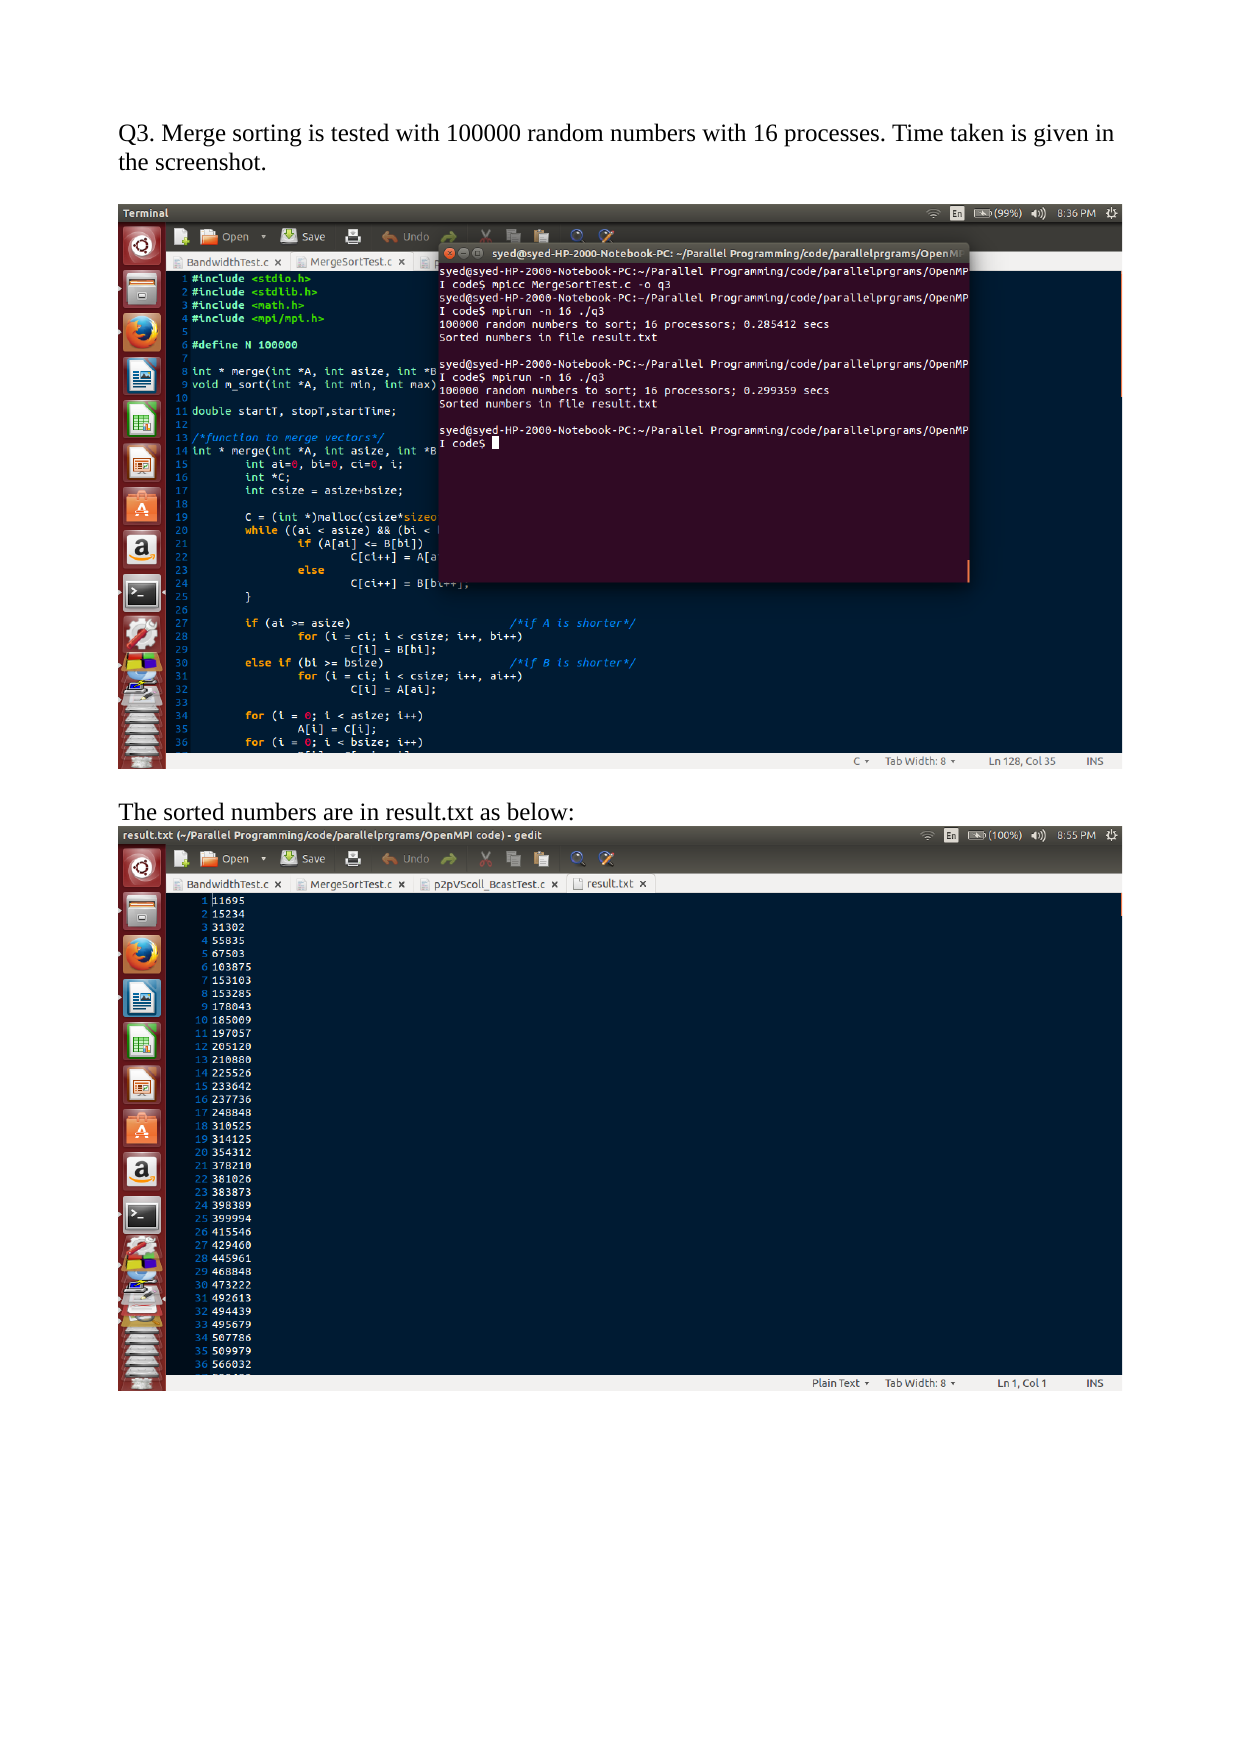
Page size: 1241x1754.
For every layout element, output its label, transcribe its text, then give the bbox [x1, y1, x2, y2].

picture [118, 204, 1123, 769]
picture [118, 826, 1123, 1391]
text Q3. Merge sorting is tested with 100000 random numbers with 16 processes. Time taken is given in the screenshot. [118, 118, 1122, 176]
text The sorted numbers are in result.txt as below: [118, 797, 1122, 826]
